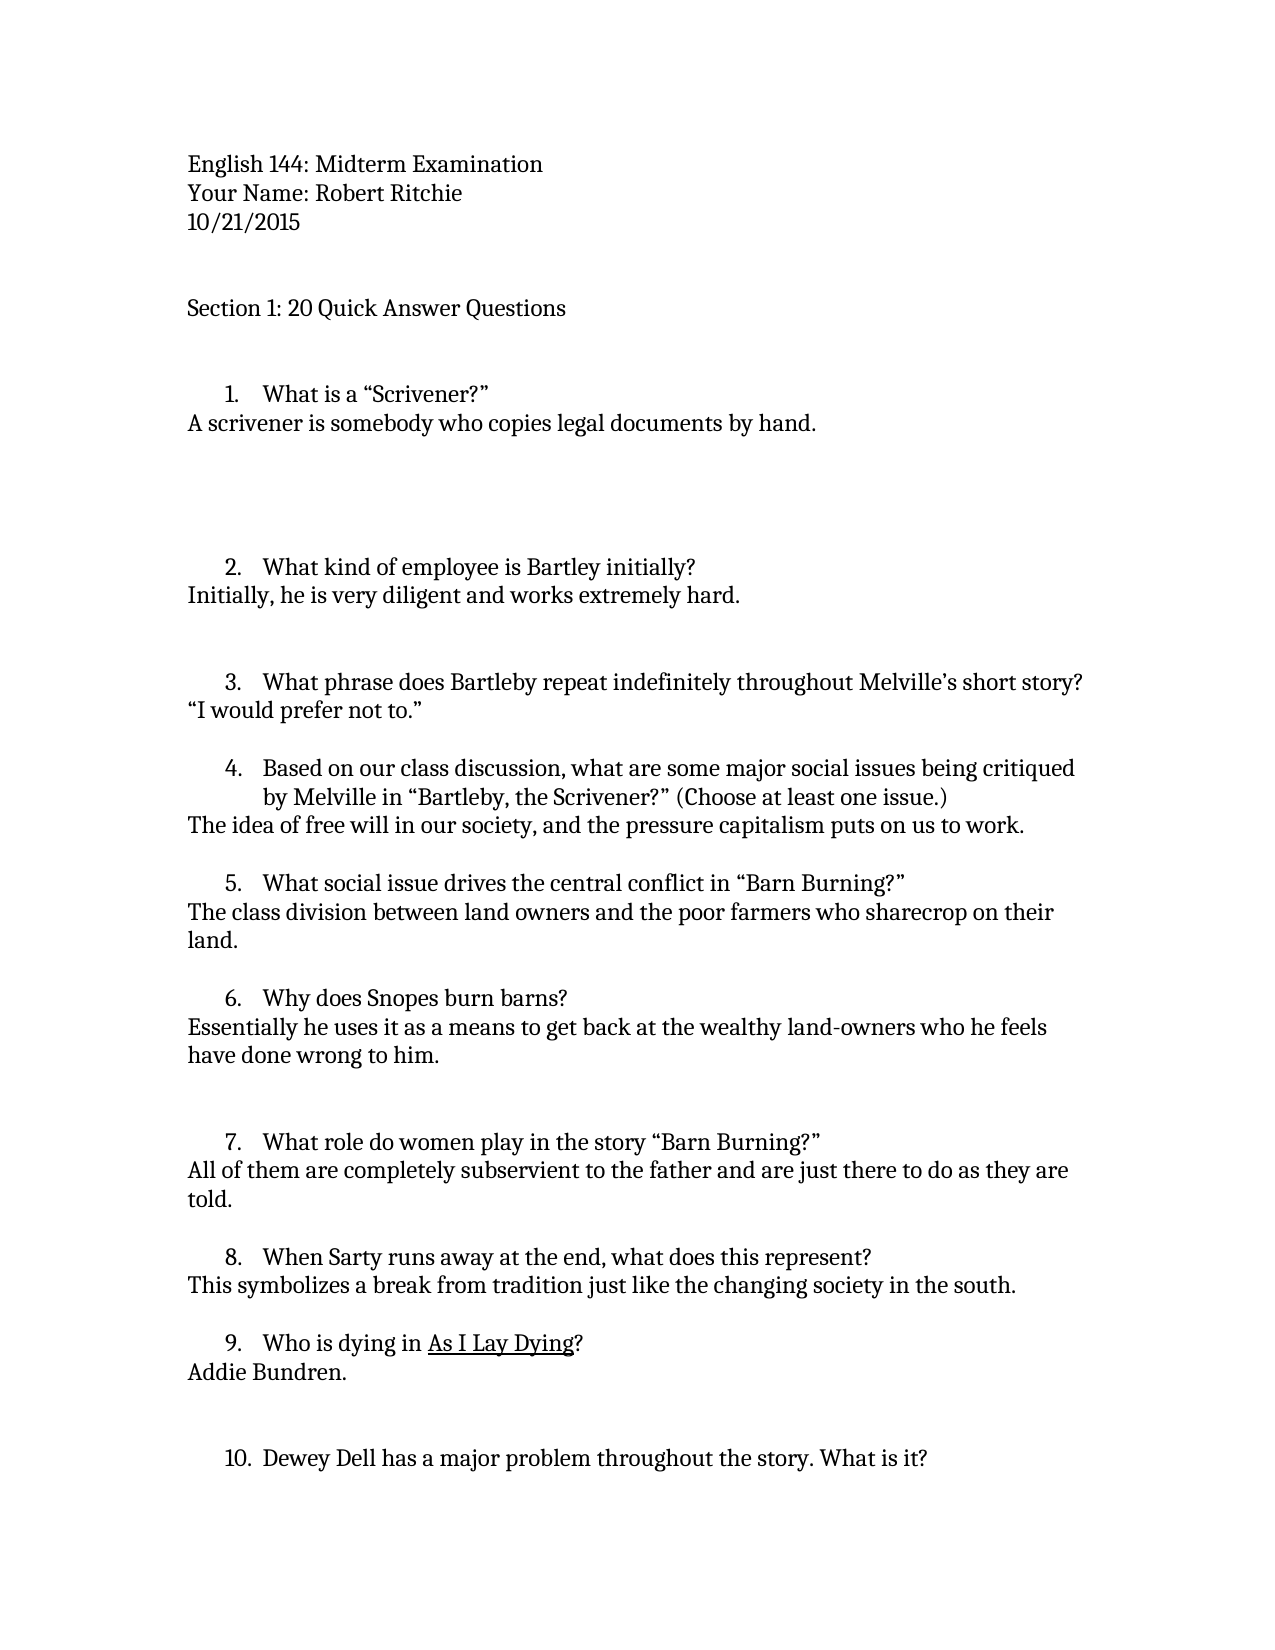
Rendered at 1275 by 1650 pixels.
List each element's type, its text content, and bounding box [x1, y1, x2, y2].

list All of them are completely subservient to the father and are just there to do as they are told. [187, 1156, 1087, 1214]
text Initially, he is very diligent and works extremely hard. [187, 581, 1087, 610]
text The class division between land owners and the poor farmers who sharecrop on their land. [187, 897, 1087, 955]
text Your Name: Robert Ritchie [187, 179, 1087, 207]
list Based on our class discussion, what are some major social issues being critiqued by Melville in “Bartleby, the Scrivener?” (Choose at least one issue.) [225, 754, 1087, 811]
list What phrase does Bartleby repeat indefinitely throughout Melville’s short story? [225, 667, 1087, 696]
list Essentially he uses it as a means to get back at the wealthy land-owners who he feels have done wrong to him. [187, 1012, 1087, 1070]
list What social issue drives the central conflict in “Barn Burning?” [225, 869, 1087, 897]
text The idea of free will in our society, and the pressure capitalism puts on us to work. [187, 811, 1087, 840]
text English 144: Midterm Examination [187, 150, 1087, 179]
text Section 1: 20 Quick Answer Questions [187, 294, 1087, 322]
text 10/21/2015 [187, 207, 1087, 236]
text Addie Bundren. [187, 1357, 1087, 1386]
list Dewey Dell has a major problem throughout the story. What is it? [225, 1444, 1087, 1472]
list When Sarty runs away at the end, what does this represent? [225, 1242, 1087, 1271]
list Why does Snopes burn barns? [225, 984, 1087, 1012]
list Who is dying in As I Lay Dying? [225, 1329, 1087, 1357]
text “I would prefer not to.” [187, 696, 1087, 725]
list What is a “Scrivener?” [225, 380, 1087, 409]
list What role do women play in the story “Barn Burning?” [225, 1127, 1087, 1156]
list What kind of employee is Bartley initially? [225, 552, 1087, 581]
text A scrivener is somebody who copies legal documents by hand. [187, 409, 1087, 437]
text This symbolizes a break from tradition just like the changing society in the south. [187, 1271, 1087, 1300]
